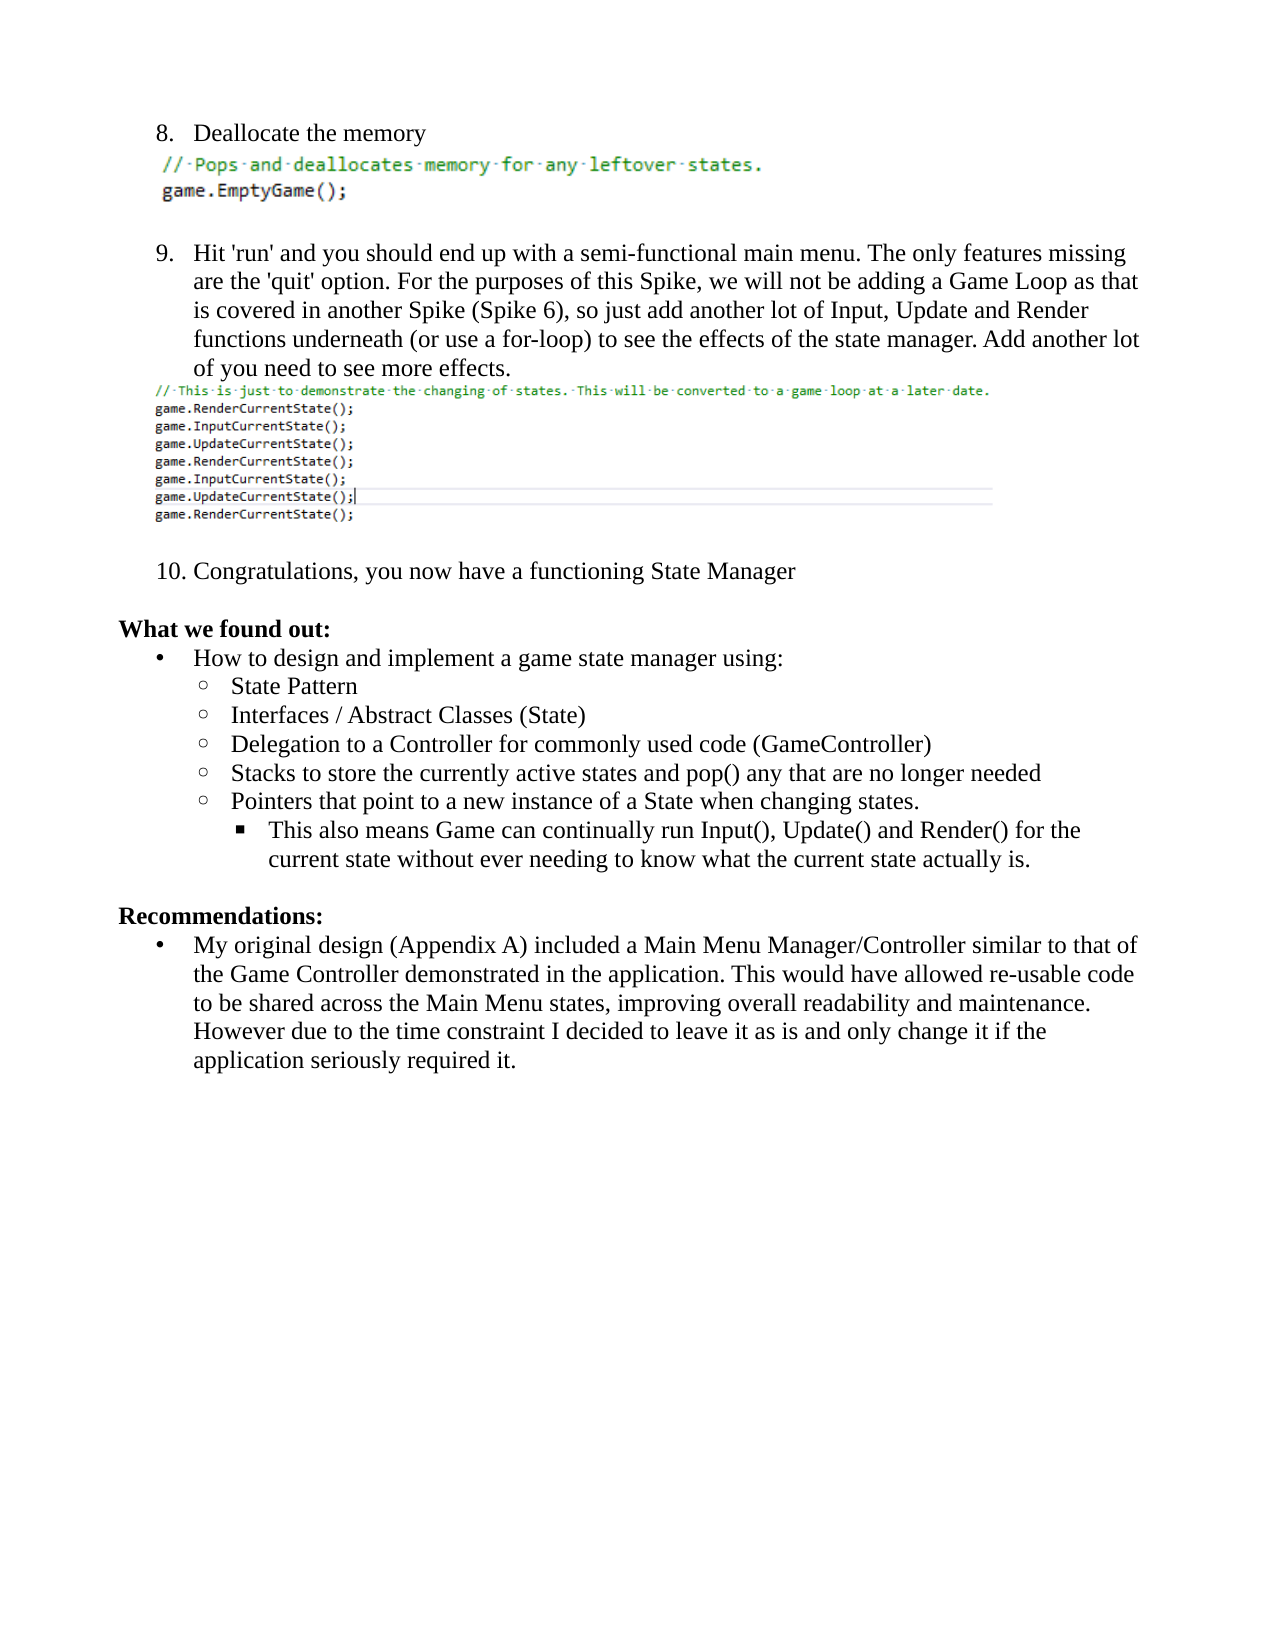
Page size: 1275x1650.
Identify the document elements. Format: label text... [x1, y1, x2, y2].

list Delegation to a Controller for commonly used code (GameController) [193, 729, 1157, 758]
list My original design (Appendix A) included a Main Menu Manager/Controller similar to that of the Game Controller demonstrated in the application. This would have allowed re-usable code to be shared across the Main Menu states, improving overall readability and maintenance. However due to the time constraint I decided to leave it as is and only change it if the application seriously required it. [156, 930, 1157, 1074]
list Interfaces / Abstract Classes (State) [193, 700, 1157, 729]
list Deallocate the memory [156, 118, 1157, 147]
list Recommendations: [118, 901, 1157, 930]
list Congratulations, you now have a functioning State Manager [156, 556, 1157, 614]
list This also means Game can continually run Input(), Update() and Render() for the current state without ever needing to know what the current state actually is. [231, 815, 1157, 873]
list Pointers that point to a new instance of a State when changing states. [193, 786, 1157, 815]
text What we found out: [118, 614, 1157, 643]
list State Pattern [193, 671, 1157, 700]
picture [156, 152, 772, 205]
picture [155, 382, 993, 523]
list Hit 'run' and you should end up with a semi-functional main menu. The only features missing are the 'quit' option. For the purposes of this Spike, we will not be adding a Game Loop as that is covered in another Spike (Spike 6), so just add another lot of Input, Update and Render functions underneath (or use a for-loop) to see the effects of the state manager. Add another lot of you need to see more effects. [156, 238, 1157, 381]
list Stacks to store the currently active states and pop() any that are no longer needed [193, 758, 1157, 786]
list How to design and implement a game state manager using: [156, 643, 1157, 671]
